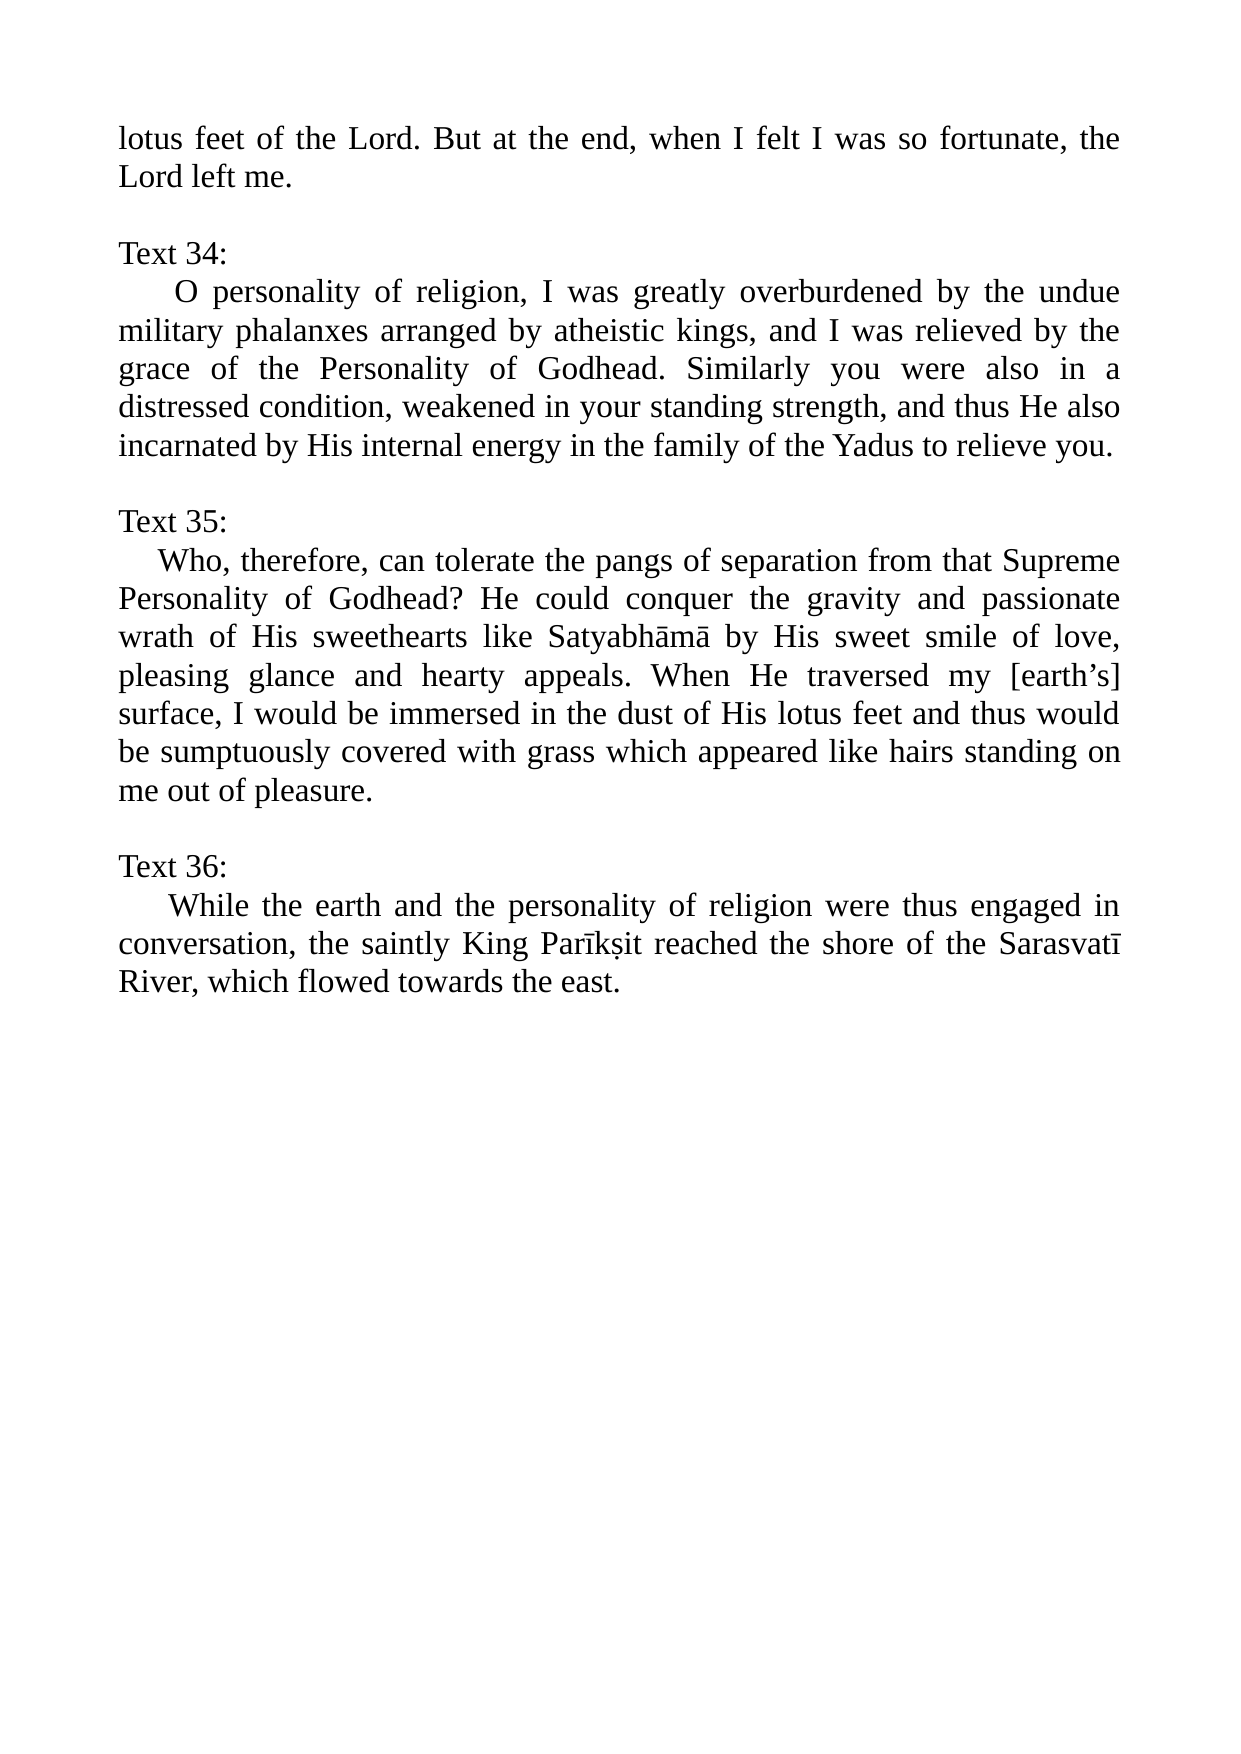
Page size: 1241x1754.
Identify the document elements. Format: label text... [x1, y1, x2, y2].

text Text 35: [118, 501, 1122, 540]
text Text 36: [118, 846, 1122, 885]
text O personality of religion, I was greatly overburdened by the undue military phalanxes arranged by atheistic kings, and I was relieved by the grace of the Personality of Godhead. Similarly you were also in a distressed condition, weakened in your standing strength, and thus He also incarnated by His internal energy in the family of the Yadus to relieve you. [118, 271, 1122, 463]
text Who, therefore, can tolerate the pangs of separation from that Supreme Personality of Godhead? He could conquer the gravity and passionate wrath of His sweethearts like Satyabhāmā by His sweet smile of love, pleasing glance and hearty appeals. When He traversed my [earth’s] surface, I would be immersed in the dust of His lotus feet and thus would be sumptuously covered with grass which appeared like hairs standing on me out of pleasure. [118, 540, 1122, 808]
text lotus feet of the Lord. But at the end, when I felt I was so fortunate, the Lord left me. [118, 118, 1122, 195]
text While the earth and the personality of religion were thus engaged in conversation, the saintly King Parīkṣit reached the shore of the Sarasvatī River, which flowed towards the east. [118, 885, 1122, 1000]
text Text 34: [118, 233, 1122, 271]
